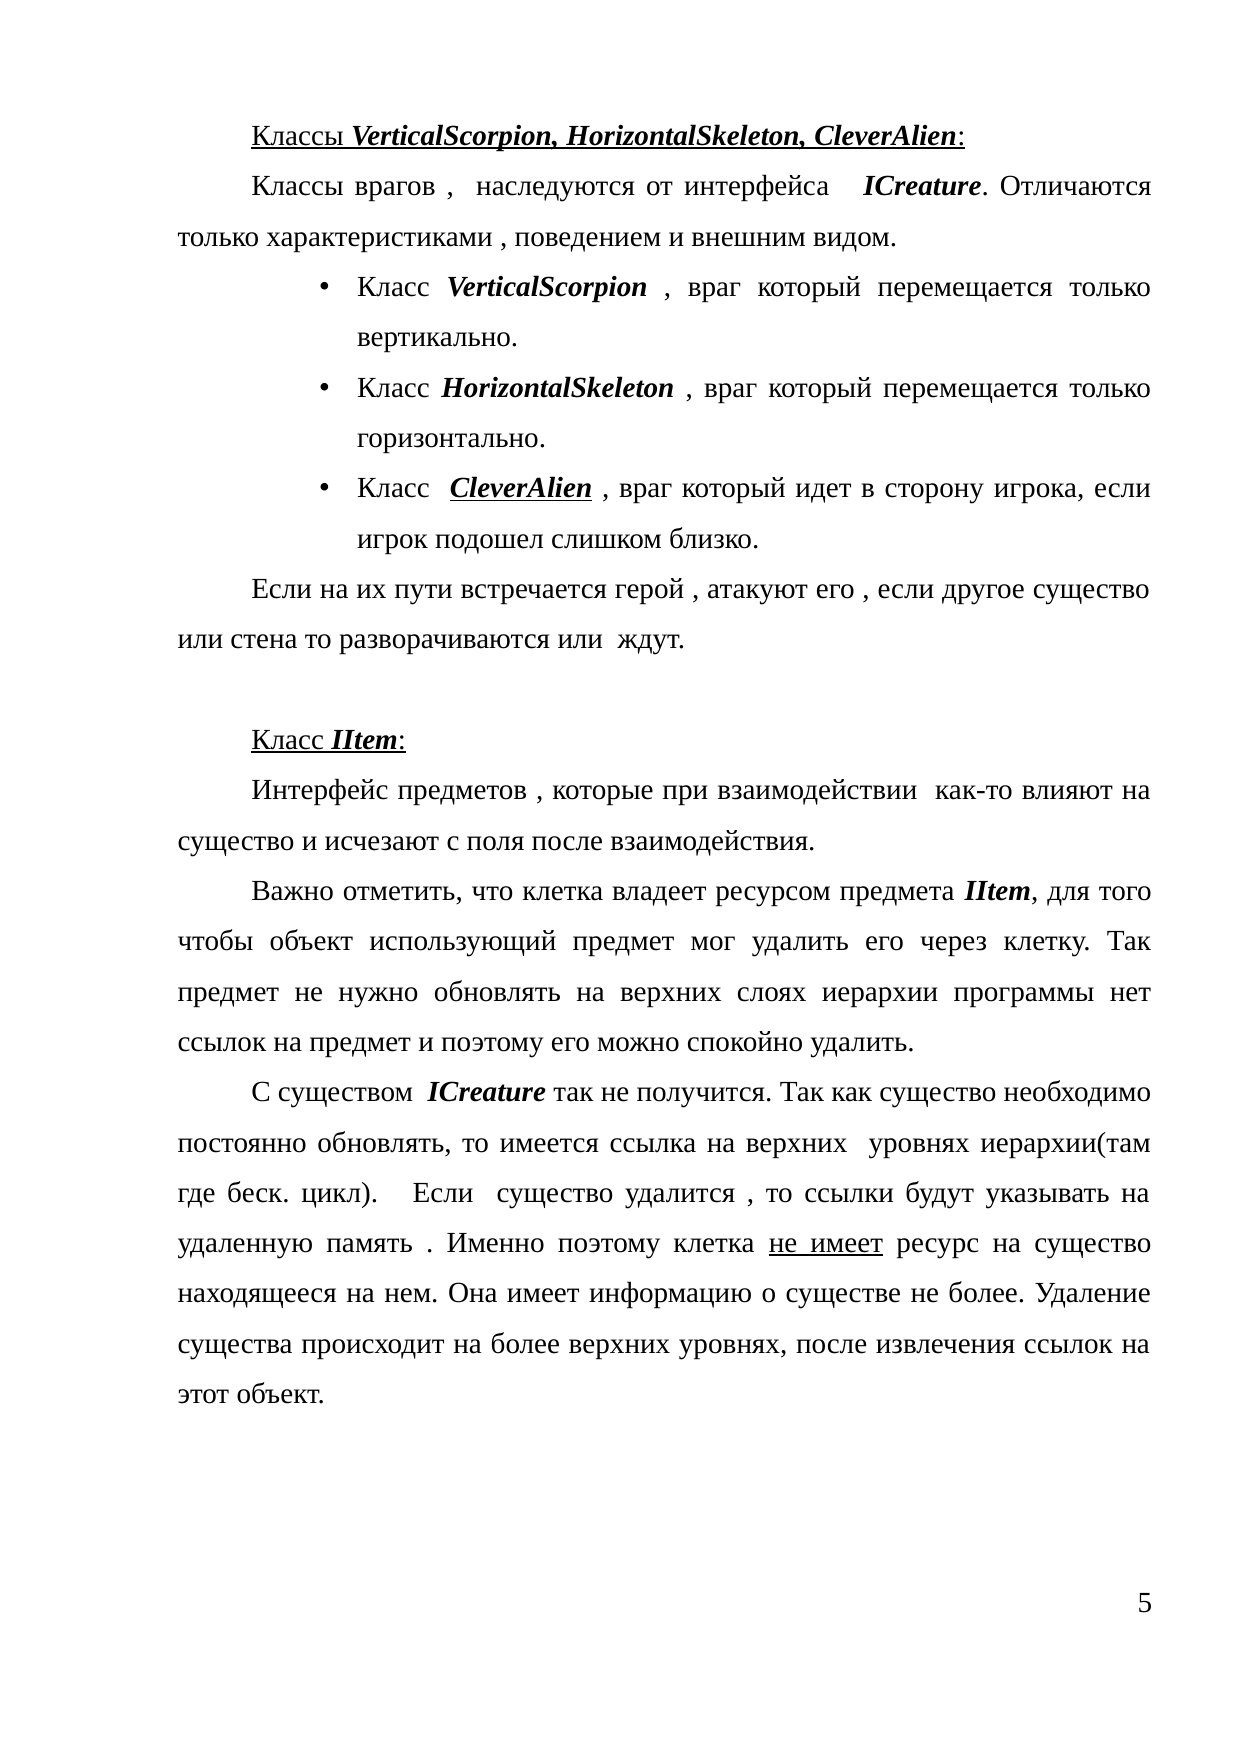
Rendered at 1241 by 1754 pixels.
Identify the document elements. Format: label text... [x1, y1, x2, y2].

text Класс IItem: [177, 722, 1152, 756]
list Класс VerticalScorpion , враг который перемещается только вертикально. [319, 269, 1152, 353]
text Интерфейс предметов , которые при взаимодействии как-то влияют на существо и исчезают с поля после взаимодействия. [177, 772, 1152, 856]
list Класс HorizontalSkeleton , враг который перемещается только горизонтально. [319, 370, 1152, 454]
text Важно отметить, что клетка владеет ресурсом предмета IItem, для того чтобы объект использующий предмет мог удалить его через клетку. Так предмет не нужно обновлять на верхних слоях иерархии программы нет ссылок на предмет и поэтому его можно спокойно удалить. [177, 873, 1152, 1058]
list Класс CleverAlien , враг который идет в сторону игрока, если игрок подошел слишком близко. [319, 471, 1152, 554]
text Классы врагов , наследуются от интерфейса ICreature. Отличаются только характеристиками , поведением и внешним видом. [177, 168, 1152, 252]
text Если на их пути встречается герой , атакуют его , если другое существо или стена то разворачиваются или ждут. [177, 571, 1152, 655]
text С существом ICreature так не получится. Так как существо необходимо постоянно обновлять, то имеется ссылка на верхних уровнях иерархии(там где беск. цикл). Если существо удалится , то ссылки будут указывать на удаленную память . Именно поэтому клетка не имеет ресурс на существо находящееся на нем. Она имеет информацию о существе не более. Удаление существа происходит на более верхних уровнях, после извлечения ссылок на этот объект. [177, 1074, 1152, 1410]
text Классы VerticalScorpion, HorizontalSkeleton, CleverAlien: [177, 118, 1152, 152]
